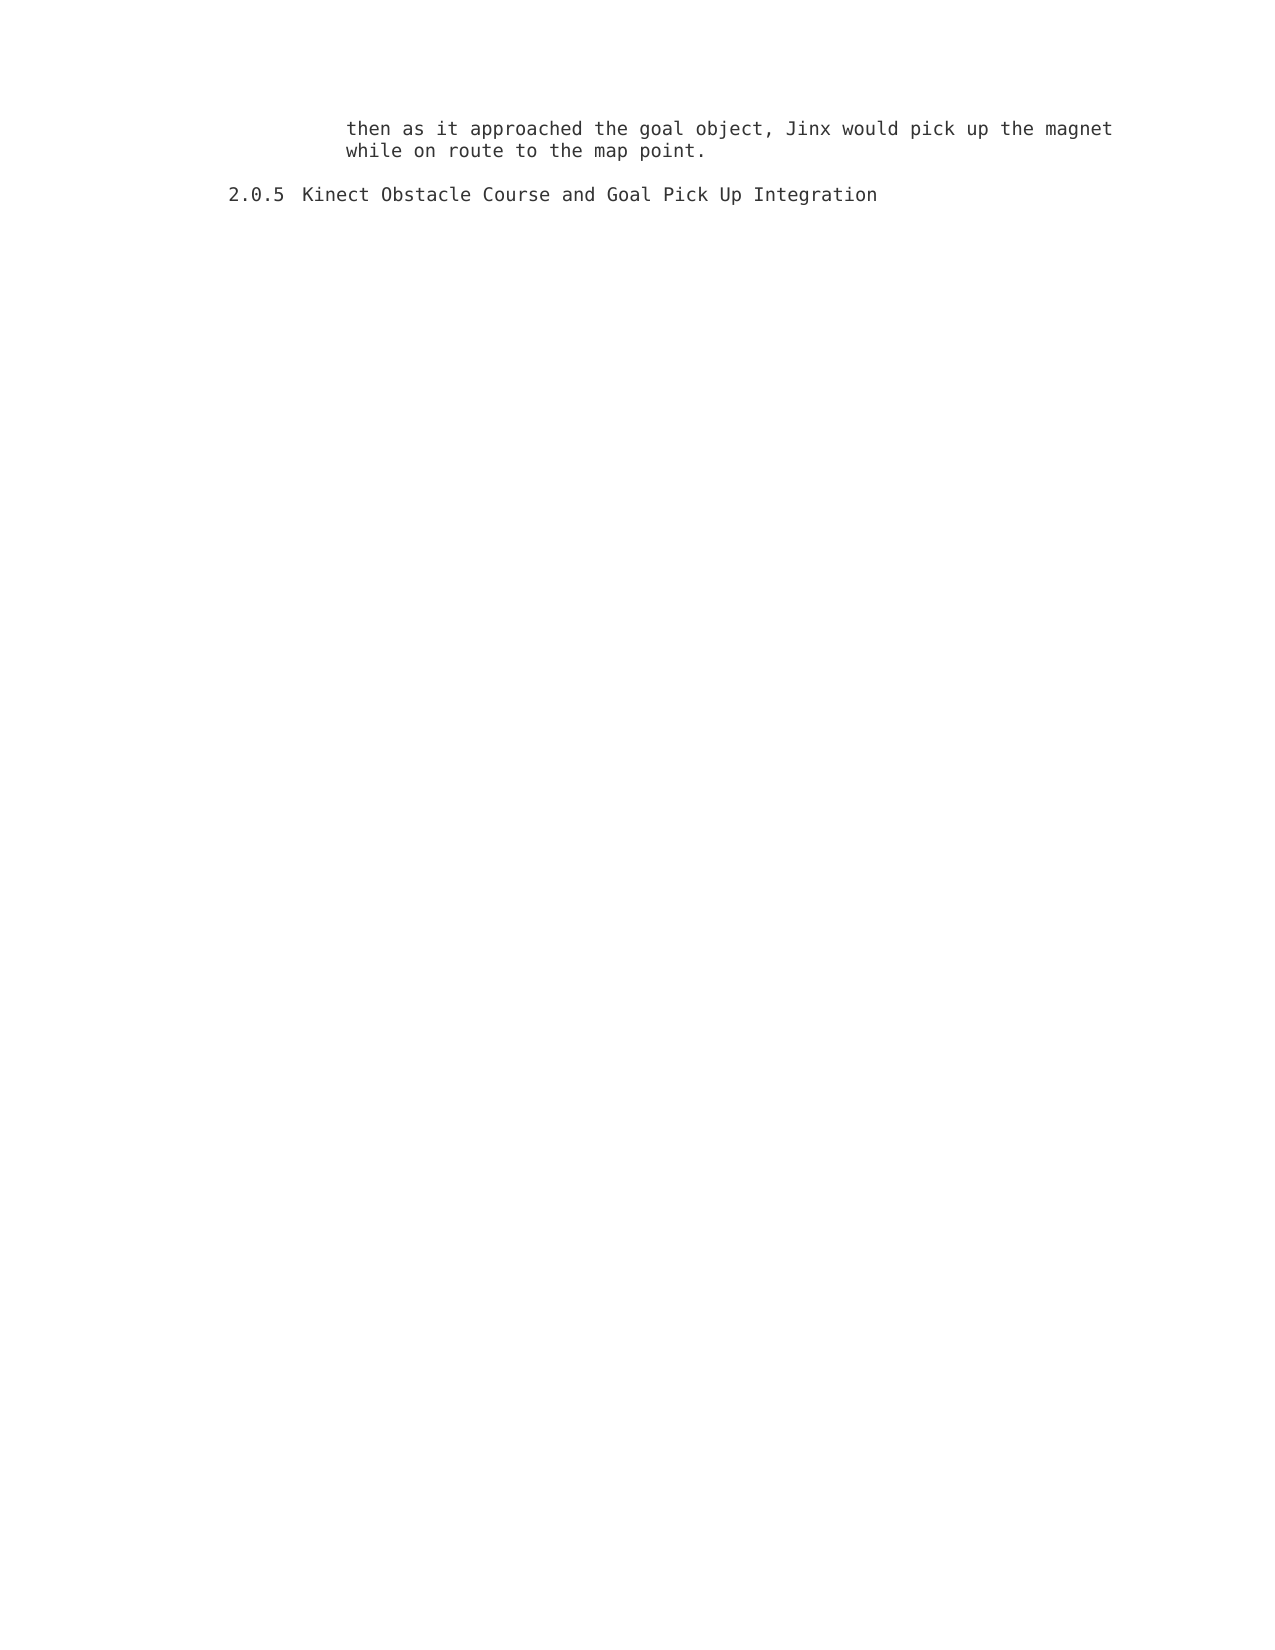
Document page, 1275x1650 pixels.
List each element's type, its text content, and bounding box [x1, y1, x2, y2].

text 2.0.5 Kinect Obstacle Course and Goal Pick Up Integration [228, 184, 1157, 206]
text then as it approached the goal object, Jinx would pick up the magnet while on route to the map point. [344, 118, 1157, 162]
